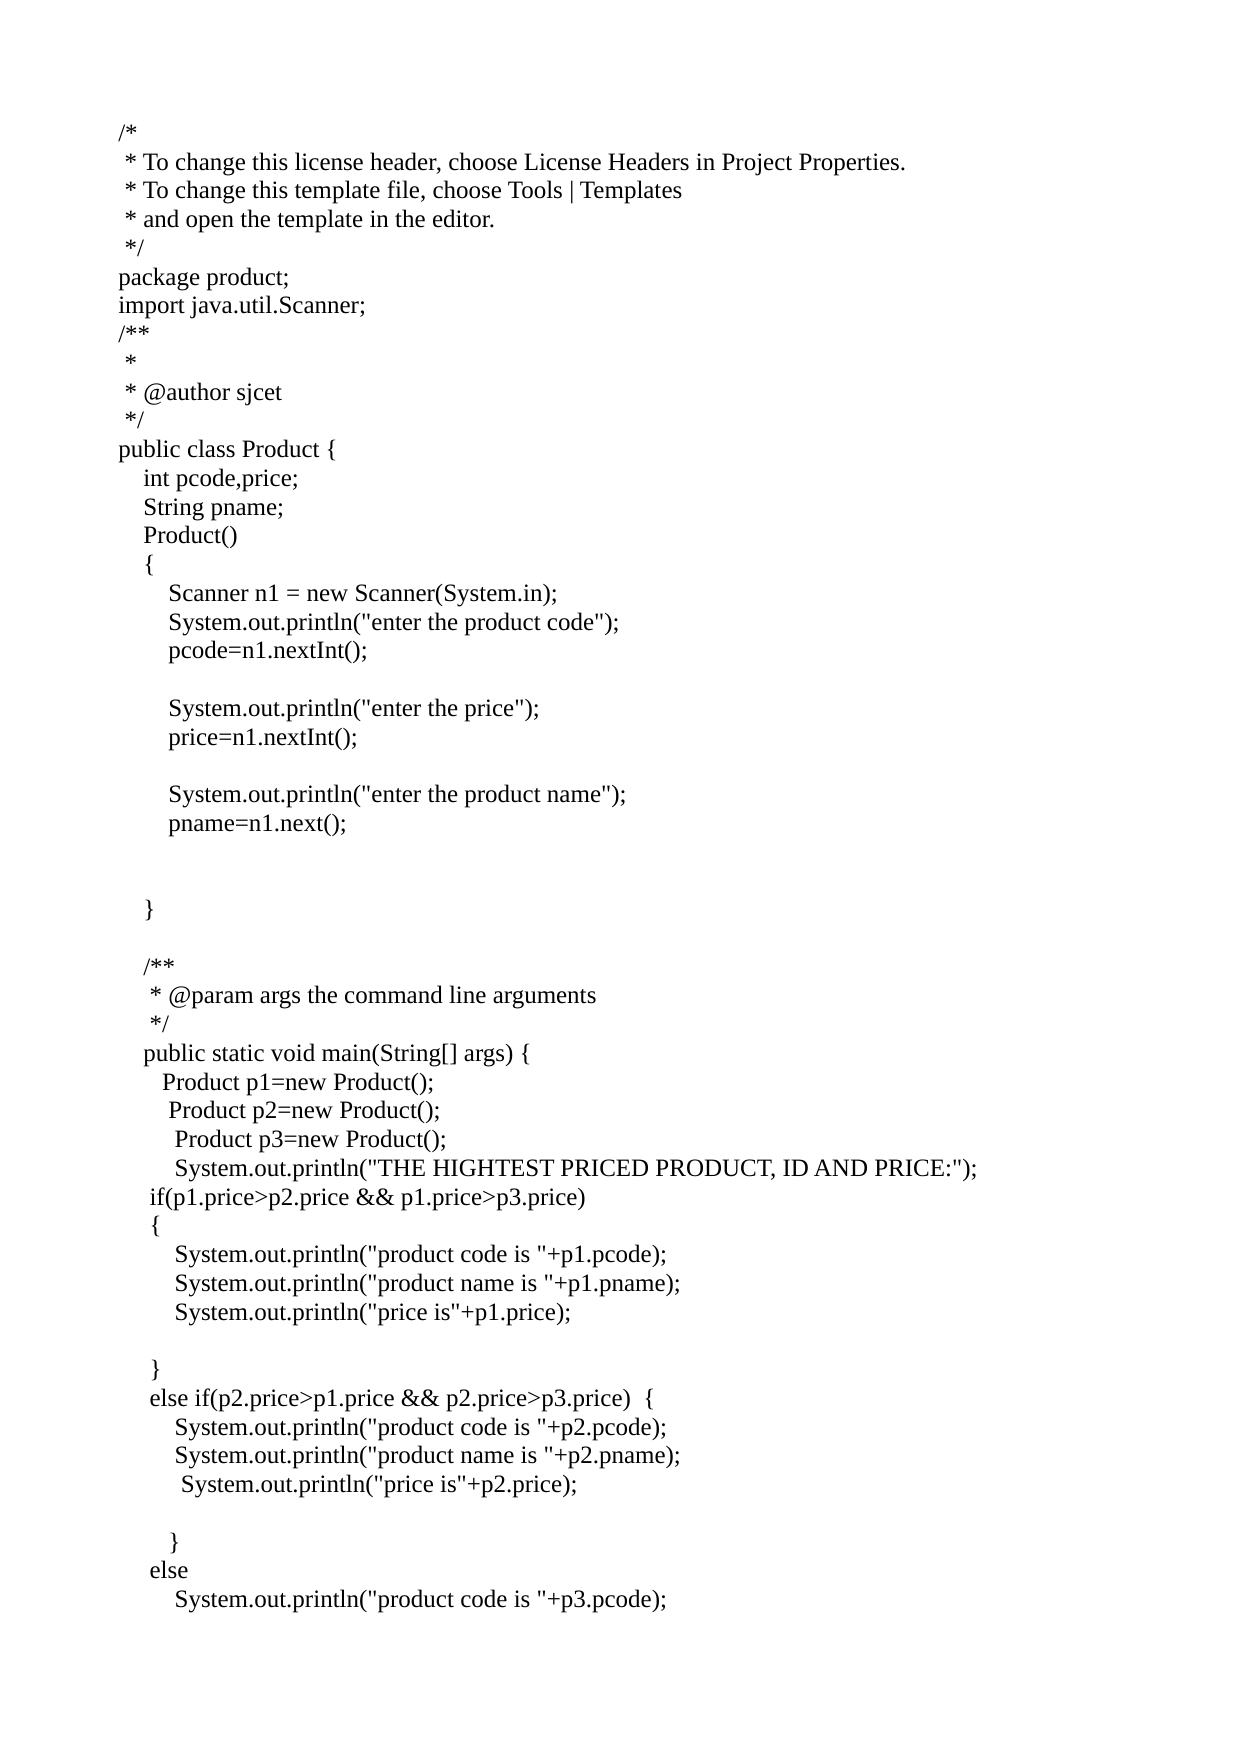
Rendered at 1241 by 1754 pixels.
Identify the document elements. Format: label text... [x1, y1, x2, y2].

text System.out.println("product name is "+p2.pname); [118, 1441, 1122, 1469]
text price=n1.nextInt(); [118, 722, 1122, 751]
text { [118, 549, 1122, 578]
text * @param args the command line arguments [118, 981, 1122, 1009]
text int pcode,price; [118, 463, 1122, 492]
text */ [118, 406, 1122, 434]
text /* [118, 118, 1122, 147]
text System.out.println("THE HIGHTEST PRICED PRODUCT, ID AND PRICE:"); [118, 1153, 1122, 1182]
text System.out.println("enter the product name"); [118, 779, 1122, 808]
text * To change this license header, choose License Headers in Project Properties. [118, 147, 1122, 176]
text * [118, 348, 1122, 377]
text */ [118, 233, 1122, 262]
text else if(p2.price>p1.price && p2.price>p3.price) { [118, 1383, 1122, 1412]
text { [118, 1211, 1122, 1239]
text String pname; [118, 492, 1122, 521]
text * and open the template in the editor. [118, 204, 1122, 233]
text Product p2=new Product(); [118, 1096, 1122, 1124]
text */ [118, 1009, 1122, 1038]
text } [118, 1527, 1122, 1556]
text System.out.println("price is"+p2.price); [118, 1469, 1122, 1498]
text package product; [118, 262, 1122, 291]
text else [118, 1556, 1122, 1584]
text public class Product { [118, 434, 1122, 463]
text System.out.println("product code is "+p3.pcode); [118, 1584, 1122, 1613]
text Product() [118, 521, 1122, 549]
text /** [118, 319, 1122, 348]
text if(p1.price>p2.price && p1.price>p3.price) [118, 1182, 1122, 1211]
text * To change this template file, choose Tools | Templates [118, 176, 1122, 204]
text Product p1=new Product(); [118, 1067, 1122, 1096]
text Scanner n1 = new Scanner(System.in); [118, 578, 1122, 607]
text * @author sjcet [118, 377, 1122, 406]
text pcode=n1.nextInt(); [118, 636, 1122, 664]
text /** [118, 952, 1122, 981]
text System.out.println("product code is "+p2.pcode); [118, 1412, 1122, 1441]
text Product p3=new Product(); [118, 1124, 1122, 1153]
text System.out.println("enter the product code"); [118, 607, 1122, 636]
text System.out.println("price is"+p1.price); [118, 1297, 1122, 1326]
text System.out.println("product name is "+p1.pname); [118, 1268, 1122, 1297]
text } [118, 1354, 1122, 1383]
text System.out.println("product code is "+p1.pcode); [118, 1239, 1122, 1268]
text } [118, 894, 1122, 923]
text public static void main(String[] args) { [118, 1038, 1122, 1067]
text System.out.println("enter the price"); [118, 693, 1122, 722]
text pname=n1.next(); [118, 808, 1122, 837]
text import java.util.Scanner; [118, 291, 1122, 319]
